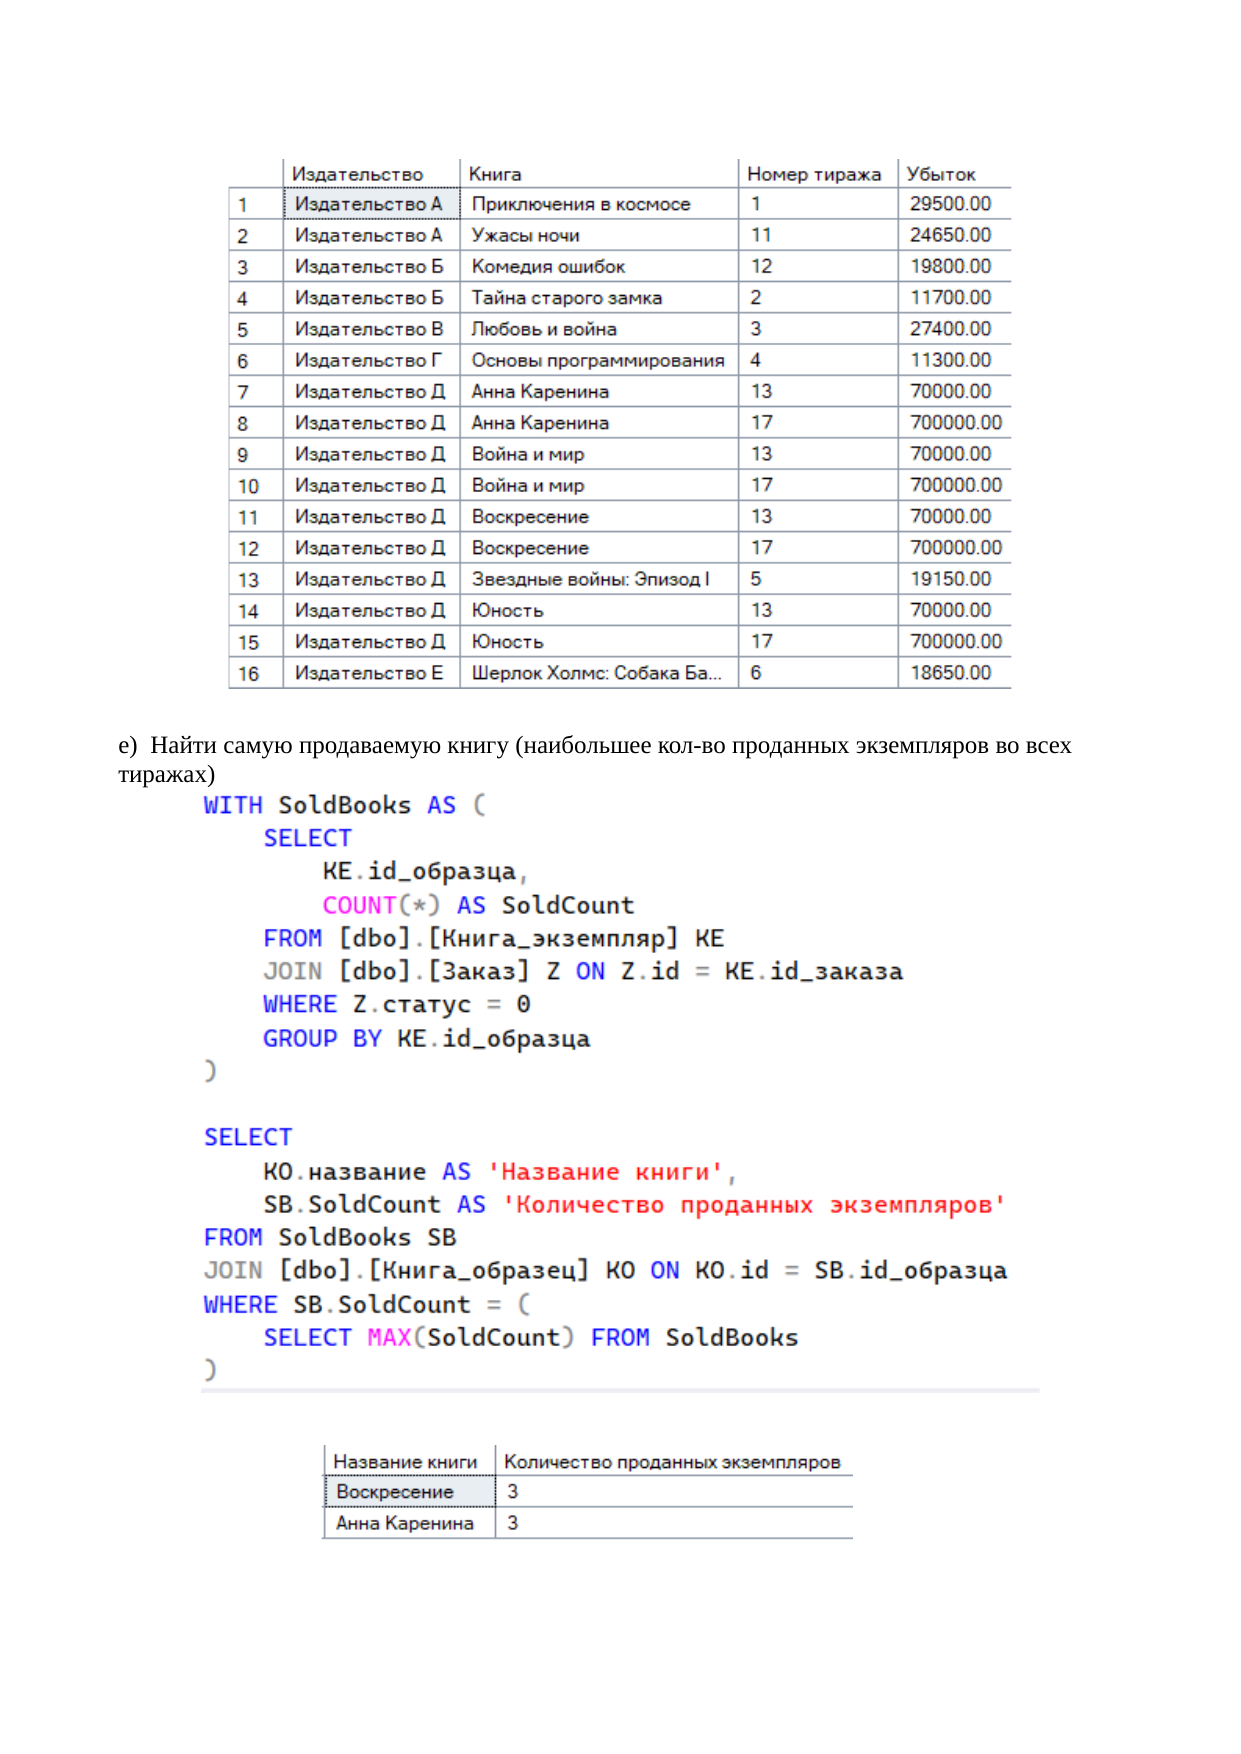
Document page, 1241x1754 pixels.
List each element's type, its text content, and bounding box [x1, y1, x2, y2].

picture [228, 159, 1012, 689]
picture [321, 1445, 853, 1544]
text e) Найти самую продаваемую книгу (наибольшее кол-во проданных экземпляров во всех тиражах) [118, 730, 1122, 788]
picture [200, 787, 1040, 1393]
